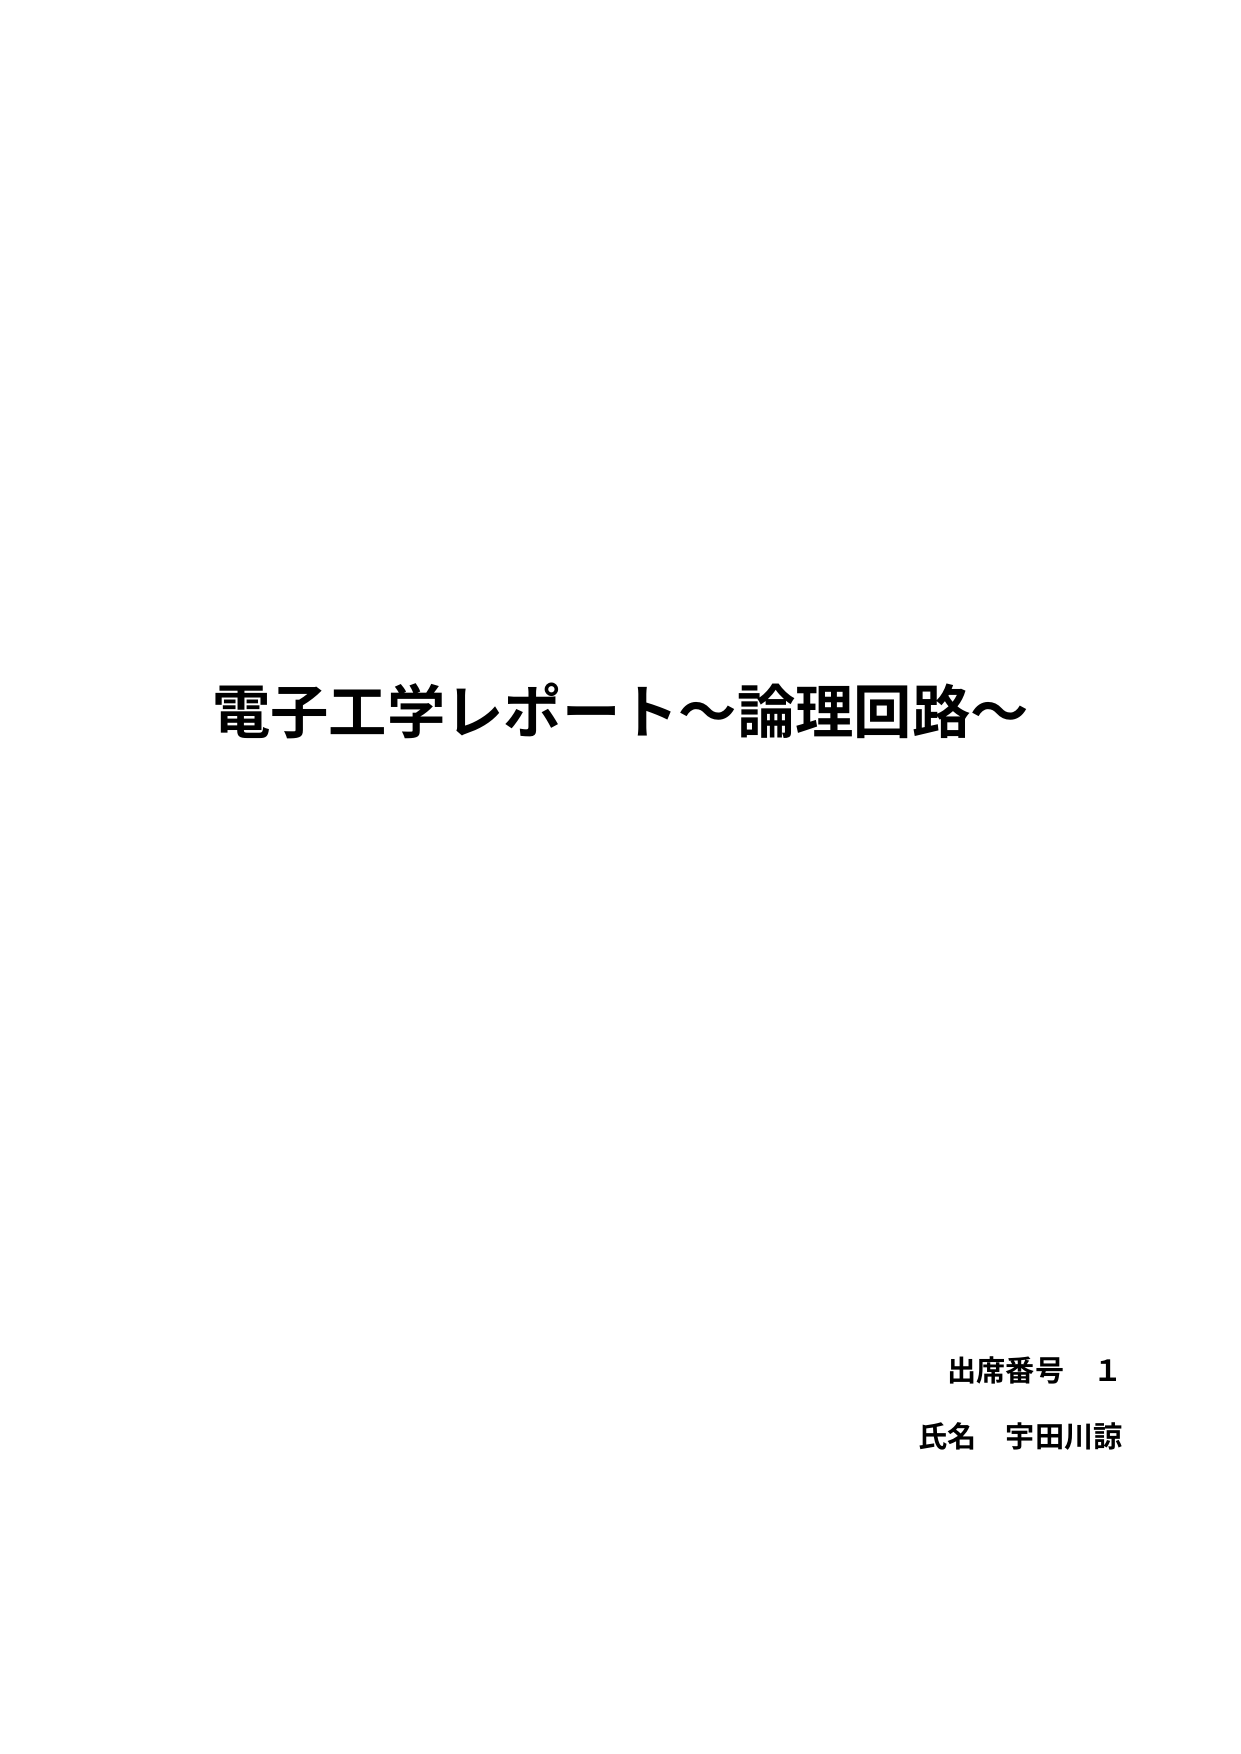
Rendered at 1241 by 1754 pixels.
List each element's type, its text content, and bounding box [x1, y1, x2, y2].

title 電子工学レポート〜論理回路〜 [118, 666, 1122, 751]
text 氏名 宇田川諒 [118, 1413, 1122, 1456]
text 出席番号 １ [118, 1348, 1122, 1390]
